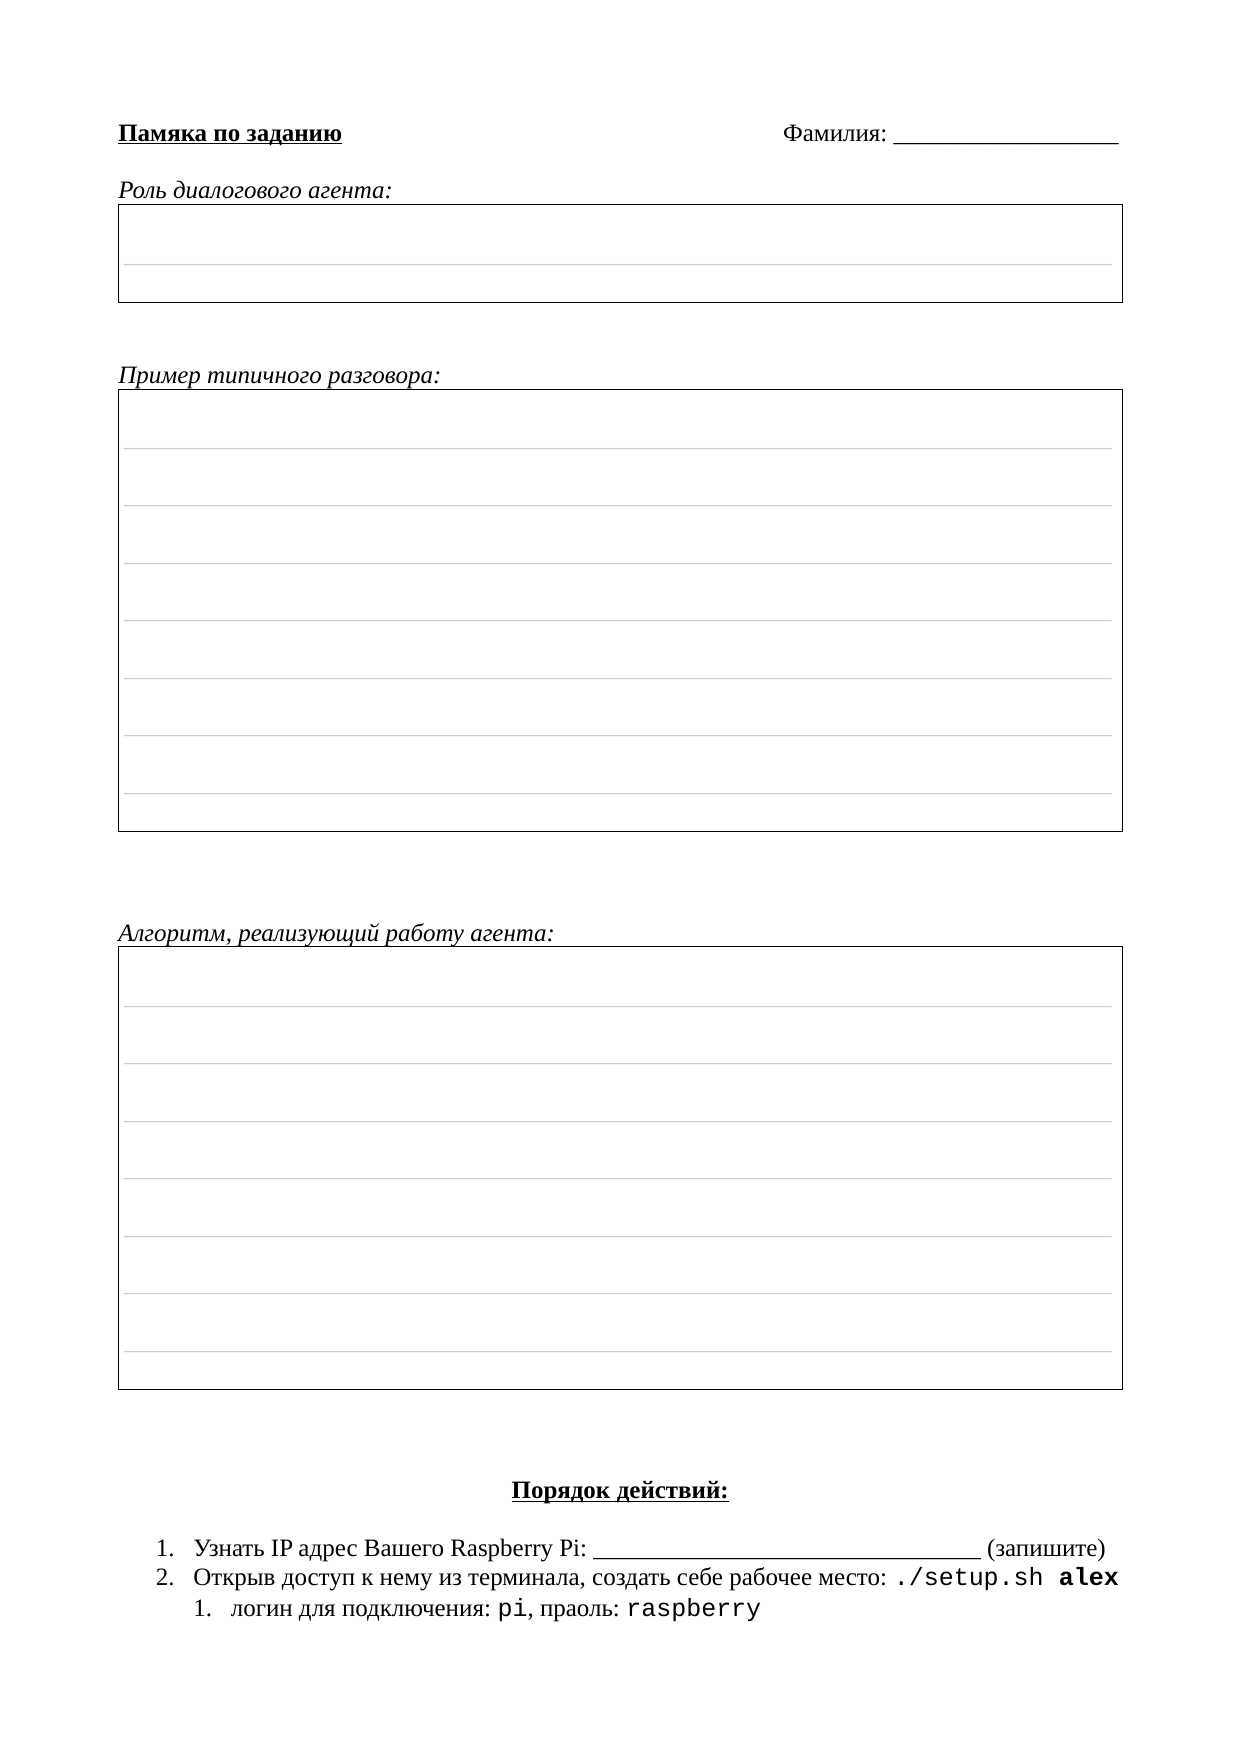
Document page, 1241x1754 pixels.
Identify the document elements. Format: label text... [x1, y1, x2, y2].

table_header _______________________________________________________________________________ _______________________________________________________________________________ _______________________________________________________________________________ _______________________________________________________________________________ _______________________________________________________________________________ _______________________________________________________________________________ _______________________________________________________________________________ [119, 947, 1122, 1389]
table_header _______________________________________________________________________________ [119, 205, 1122, 302]
text Памяка по заданию Фамилия: __________________ [118, 118, 1122, 147]
list Узнать IP адрес Вашего Raspberry Pi: _______________________________ (запишите) [156, 1533, 1122, 1562]
text Роль диалогового агента: [118, 176, 1122, 204]
table_header _______________________________________________________________________________ _______________________________________________________________________________ _______________________________________________________________________________ _______________________________________________________________________________ _______________________________________________________________________________ _______________________________________________________________________________ _______________________________________________________________________________ [119, 390, 1122, 831]
text Пример типичного разговора: [118, 360, 1122, 388]
list Открыв доступ к нему из терминала, создать себе рабочее место: ./setup.sh alex [156, 1562, 1122, 1593]
text Алгоритм, реализующий работу агента: [118, 918, 1122, 946]
list логин для подключения: pi, праоль: raspberry [193, 1593, 1122, 1623]
text Порядок действий: [118, 1476, 1122, 1504]
